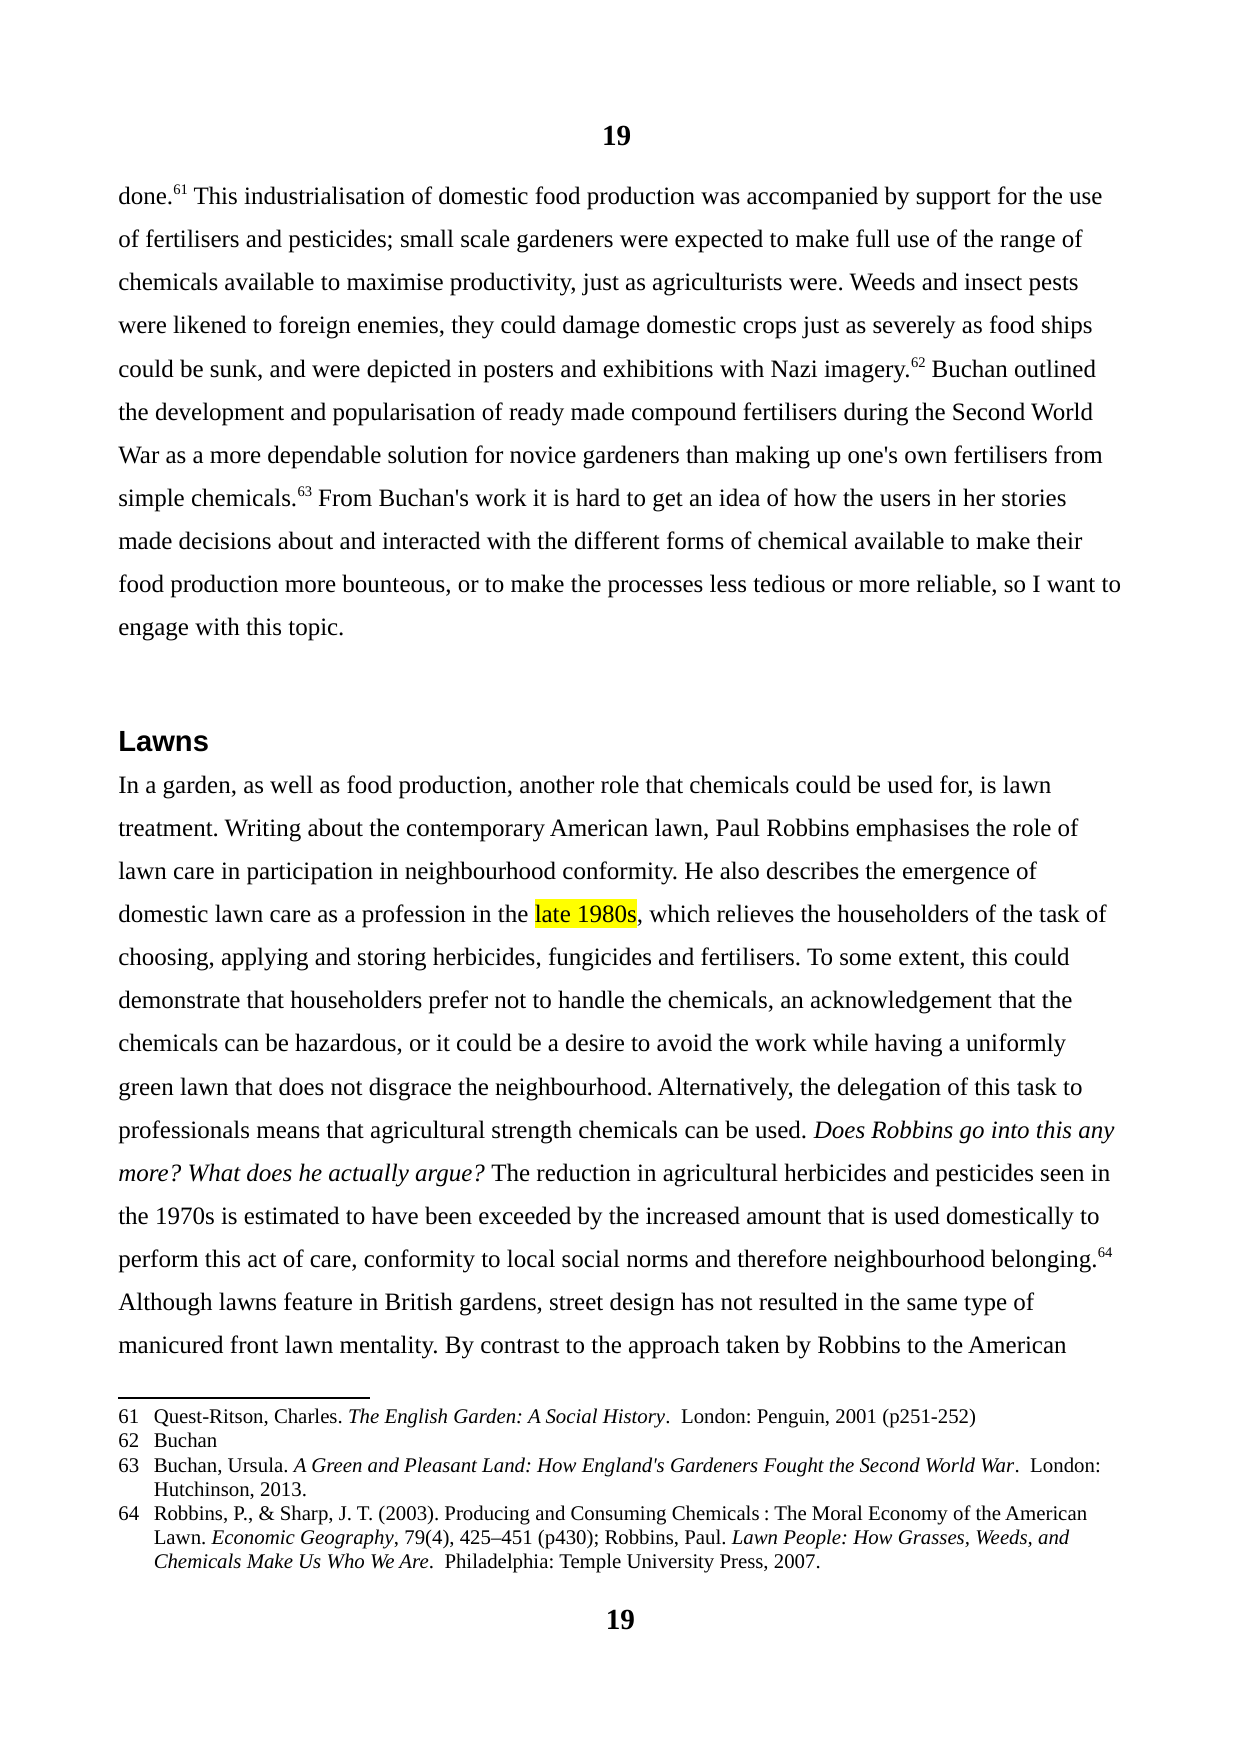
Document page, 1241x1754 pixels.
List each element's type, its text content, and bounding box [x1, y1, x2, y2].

text Buchan [118, 1428, 1122, 1452]
text Buchan, Ursula. A Green and Pleasant Land: How England's Gardeners Fought the Second World War. London: Hutchinson, 2013. [118, 1452, 1122, 1501]
subtitle Lawns [118, 724, 1122, 757]
text Quest-Ritson locates the portrayal of gardening as a struggle against pests to the 1920s, following the first world war, its loss of manpower and a desire to control the environment where it could be done. This industrialisation of domestic food production was accompanied by support for the use of fertilisers and pesticides; small scale gardeners were expected to make full use of the range of chemicals available to maximise productivity, just as agriculturists were. Weeds and insect pests were likened to foreign enemies, they could damage domestic crops just as severely as food ships could be sunk, and were depicted in posters and exhibitions with Nazi imagery. Buchan outlined the development and popularisation of ready made compound fertilisers during the Second World War as a more dependable solution for novice gardeners than making up one's own fertilisers from simple chemicals. From Buchan's work it is hard to get an idea of how the users in her stories made decisions about and interacted with the different forms of chemical available to make their food production more bounteous, or to make the processes less tedious or more reliable, so I want to engage with this topic. [118, 181, 1122, 641]
text In a garden, as well as food production, another role that chemicals could be used for, is lawn treatment. Writing about the contemporary American lawn, Paul Robbins emphasises the role of lawn care in participation in neighbourhood conformity. He also describes the emergence of domestic lawn care as a profession in the late 1980s, which relieves the householders of the task of choosing, applying and storing herbicides, fungicides and fertilisers. To some extent, this could demonstrate that householders prefer not to handle the chemicals, an acknowledgement that the chemicals can be hazardous, or it could be a desire to avoid the work while having a uniformly green lawn that does not disgrace the neighbourhood. Alternatively, the delegation of this task to professionals means that agricultural strength chemicals can be used. Does Robbins go into this any more? What does he actually argue? The reduction in agricultural herbicides and pesticides seen in the 1970s is estimated to have been exceeded by the increased amount that is used domestically to perform this act of care, conformity to local social norms and therefore neighbourhood belonging. Although lawns feature in British gardens, street design has not resulted in the same type of manicured front lawn mentality. By contrast to the approach taken by Robbins to the American [118, 770, 1122, 1359]
text Robbins, P., & Sharp, J. T. (2003). Producing and Consuming Chemicals : The Moral Economy of the American Lawn. Economic Geography, 79(4), 425–451 (p430); Robbins, Paul. Lawn People: How Grasses, Weeds, and Chemicals Make Us Who We Are. Philadelphia: Temple University Press, 2007. [118, 1501, 1122, 1573]
text Quest-Ritson, Charles. The English Garden: A Social History. London: Penguin, 2001 (p251-252) [118, 1404, 1122, 1428]
